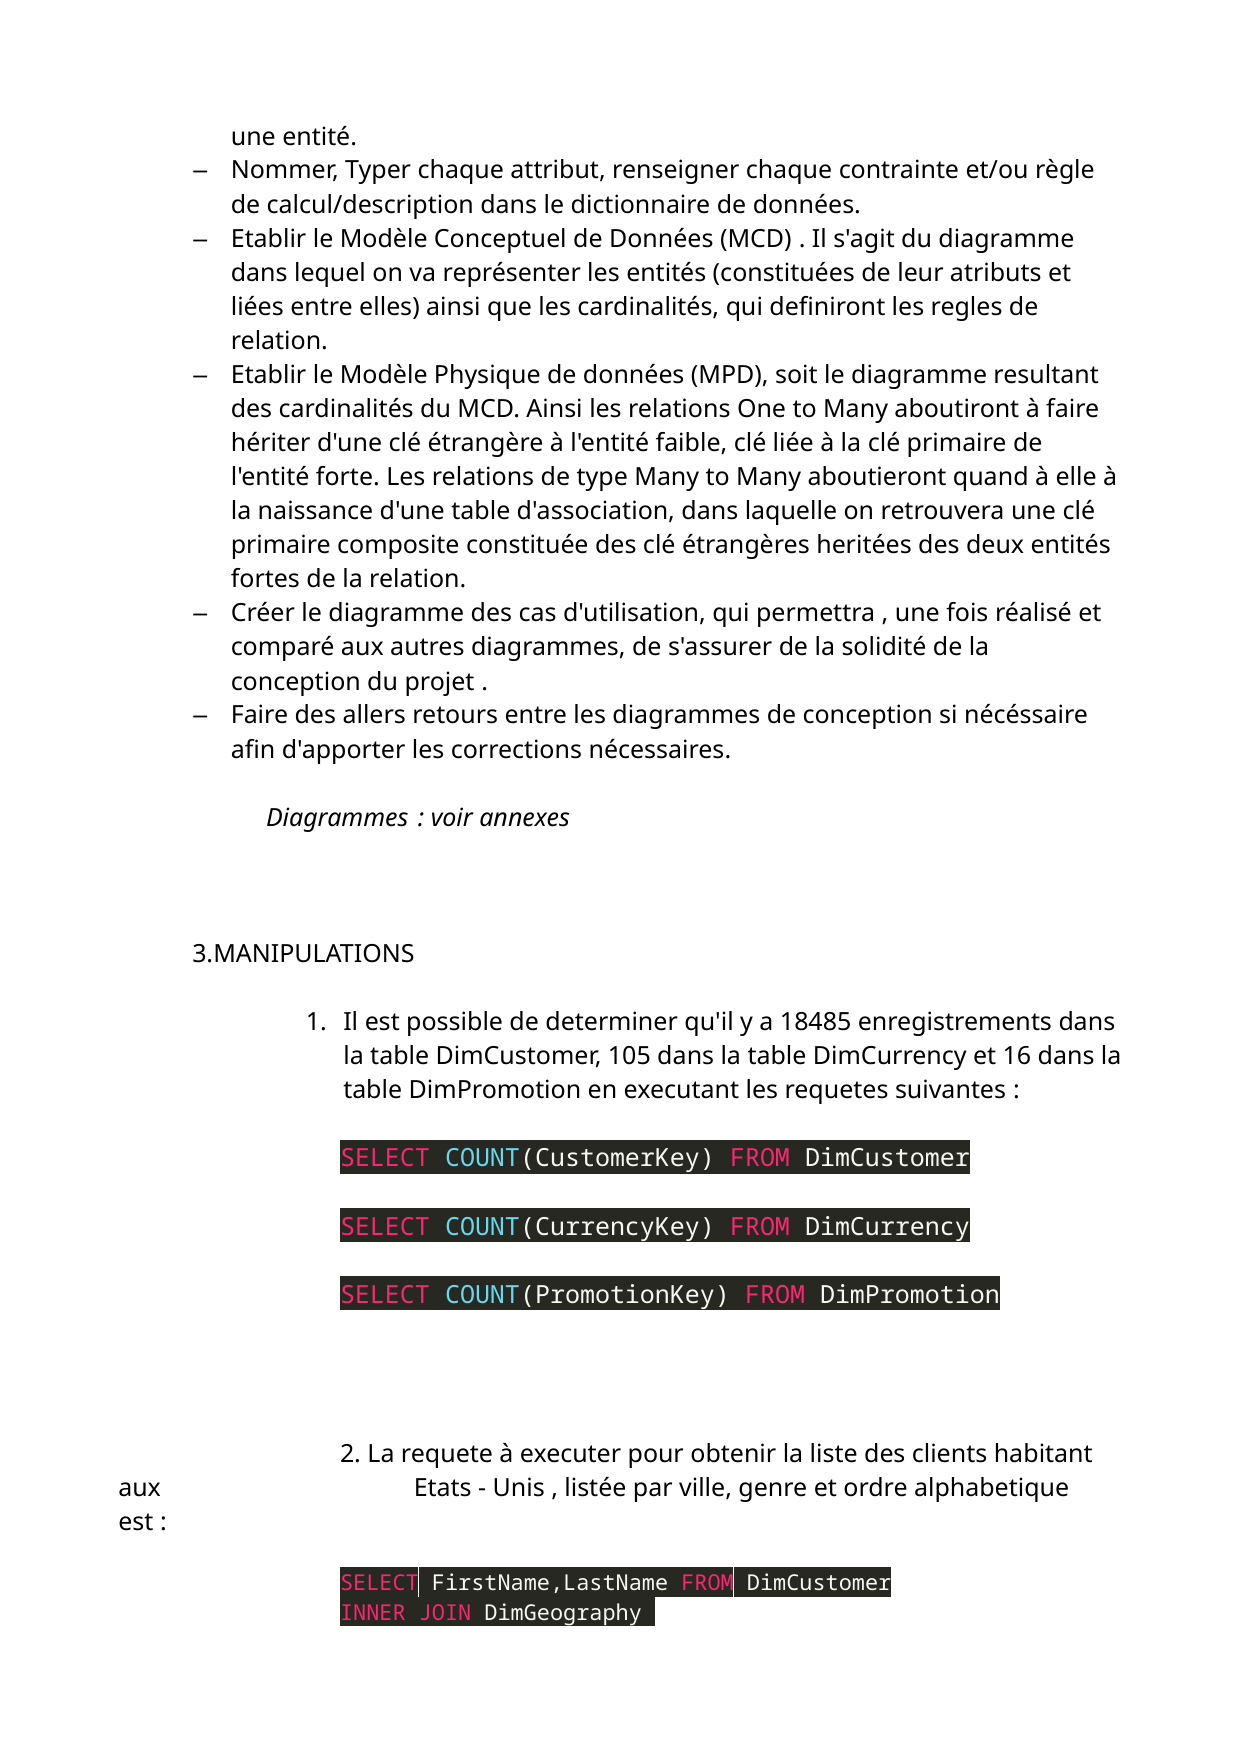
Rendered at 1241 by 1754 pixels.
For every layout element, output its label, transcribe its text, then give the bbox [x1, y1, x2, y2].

list Etablir le Modèle Physique de données (MPD), soit le diagramme resultant des cardinalités du MCD. Ainsi les relations One to Many aboutiront à faire hériter d'une clé étrangère à l'entité faible, clé liée à la clé primaire de l'entité forte. Les relations de type Many to Many aboutieront quand à elle à la naissance d'une table d'association, dans laquelle on retrouvera une clé primaire composite constituée des clé étrangères heritées des deux entités fortes de la relation. [193, 357, 1122, 595]
text SELECT COUNT(CustomerKey) FROM DimCustomer [118, 1140, 1122, 1174]
list Créer le diagramme des cas d'utilisation, qui permettra , une fois réalisé et comparé aux autres diagrammes, de s'assurer de la solidité de la conception du projet . [193, 595, 1122, 697]
list Il est possible de determiner qu'il y a 18485 enregistrements dans la table DimCustomer, 105 dans la table DimCurrency et 16 dans la table DimPromotion en executant les requetes suivantes : [306, 1004, 1122, 1106]
text SELECT FirstName,LastName FROM DimCustomer [118, 1567, 1122, 1597]
list Faire des allers retours entre les diagrammes de conception si nécéssaire afin d'apporter les corrections nécessaires. [193, 697, 1122, 765]
text 2. La requete à executer pour obtenir la liste des clients habitant aux Etats - Unis , listée par ville, genre et ordre alphabetique est : [118, 1436, 1122, 1538]
text SELECT COUNT(PromotionKey) FROM DimPromotion [118, 1276, 1122, 1310]
list Etablir le Modèle Conceptuel de Données (MCD) . Il s'agit du diagramme dans lequel on va représenter les entités (constituées de leur atributs et liées entre elles) ainsi que les cardinalités, qui definiront les regles de relation. [193, 220, 1122, 357]
text 3.MANIPULATIONS [118, 936, 1122, 970]
list une entité. [193, 118, 1122, 152]
list Nommer, Typer chaque attribut, renseigner chaque contrainte et/ou règle de calcul/description dans le dictionnaire de données. [193, 152, 1122, 220]
text INNER JOIN DimGeography [118, 1597, 1122, 1626]
text SELECT COUNT(CurrencyKey) FROM DimCurrency [118, 1208, 1122, 1242]
text Diagrammes : voir annexes [118, 799, 1122, 833]
